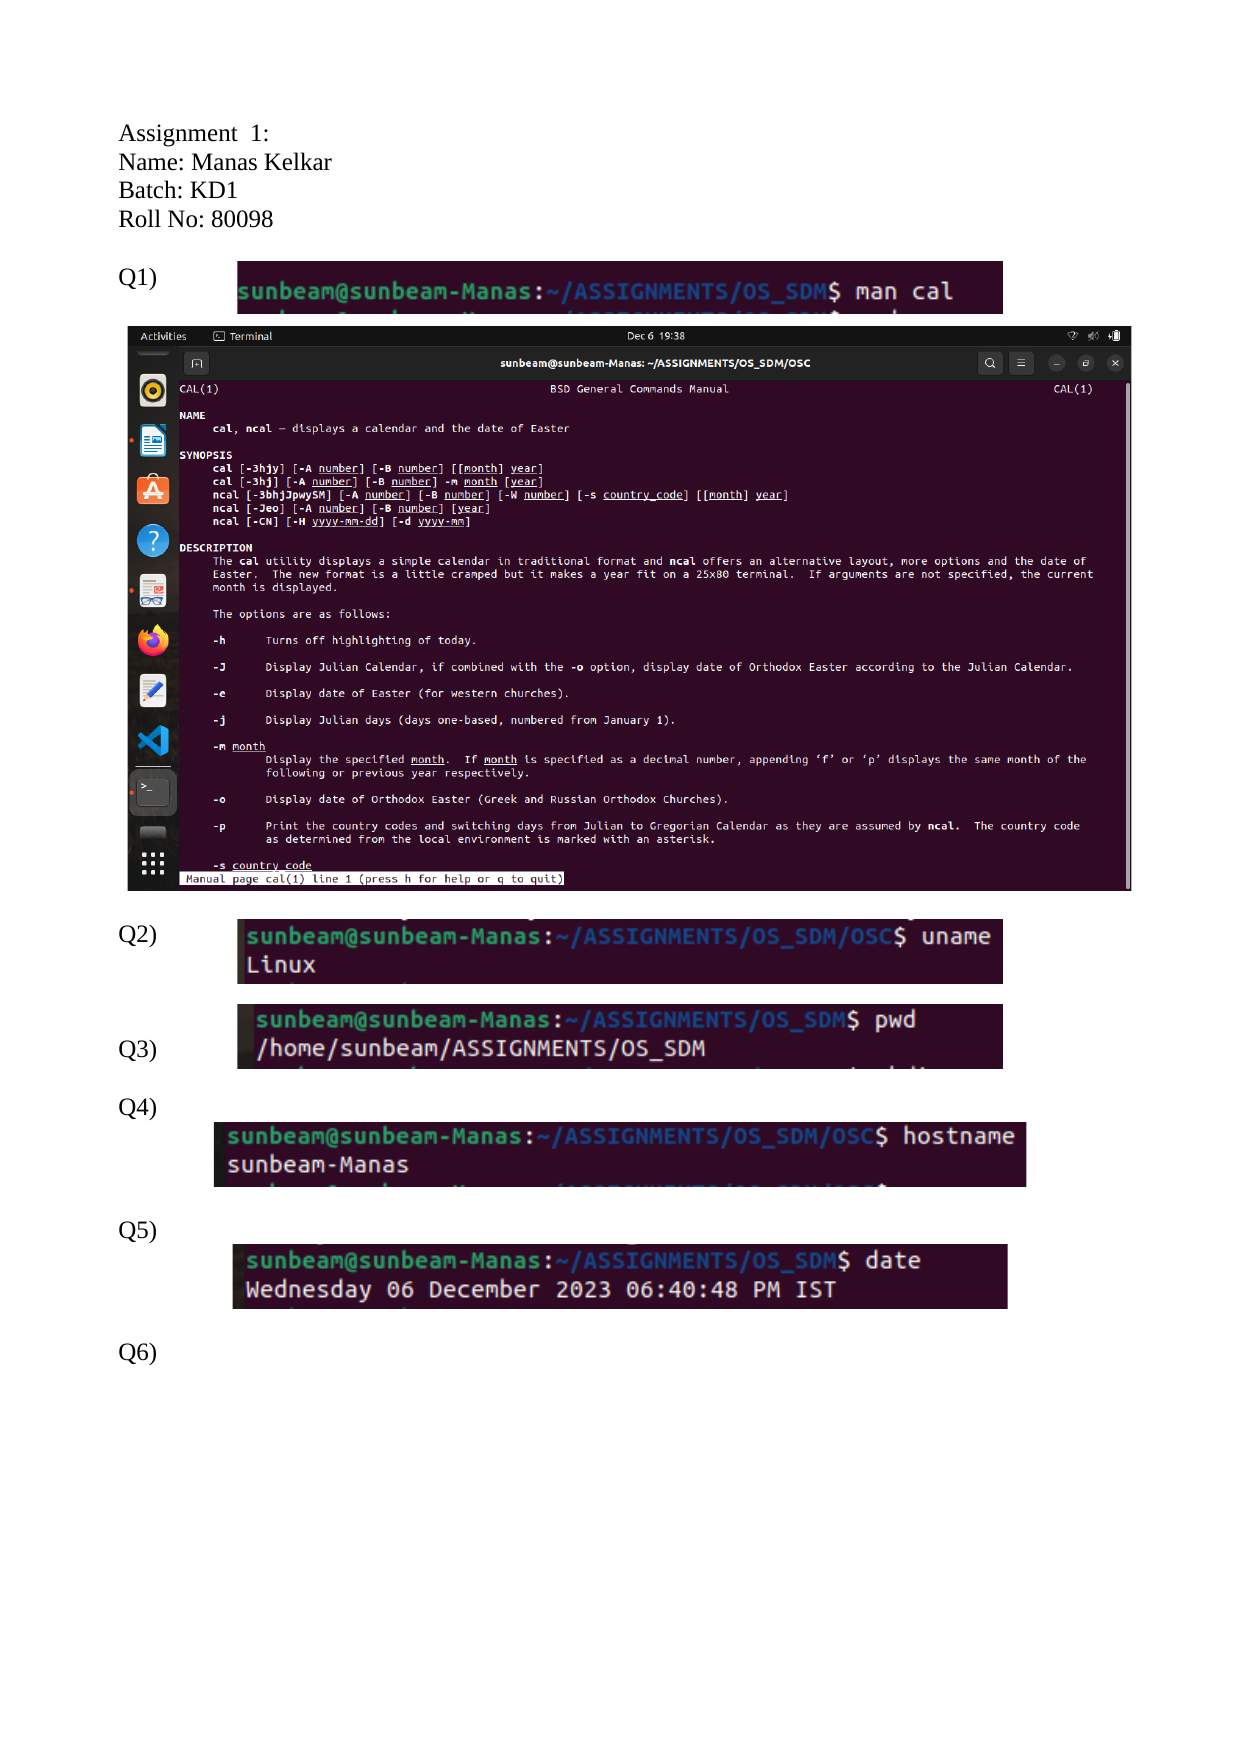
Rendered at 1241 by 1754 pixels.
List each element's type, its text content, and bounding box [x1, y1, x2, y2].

text Q4) [118, 1092, 1122, 1121]
text [1003, 919, 1122, 948]
picture [232, 1244, 1008, 1309]
picture [237, 1004, 1003, 1069]
text Name: Manas Kelkar [118, 147, 1122, 176]
text Roll No: 80098 [118, 204, 1122, 233]
text Q1) [118, 262, 1122, 919]
picture [213, 1122, 1027, 1187]
text Q6) [118, 1337, 1122, 1366]
text Assignment 1: [118, 118, 1122, 147]
picture [237, 919, 1003, 984]
text Q5) [118, 1215, 1122, 1244]
text Q3) [118, 1034, 1122, 1092]
picture [237, 261, 1003, 314]
text Batch: KD1 [118, 176, 1122, 204]
text Q2) [118, 919, 237, 948]
picture [127, 326, 1132, 891]
